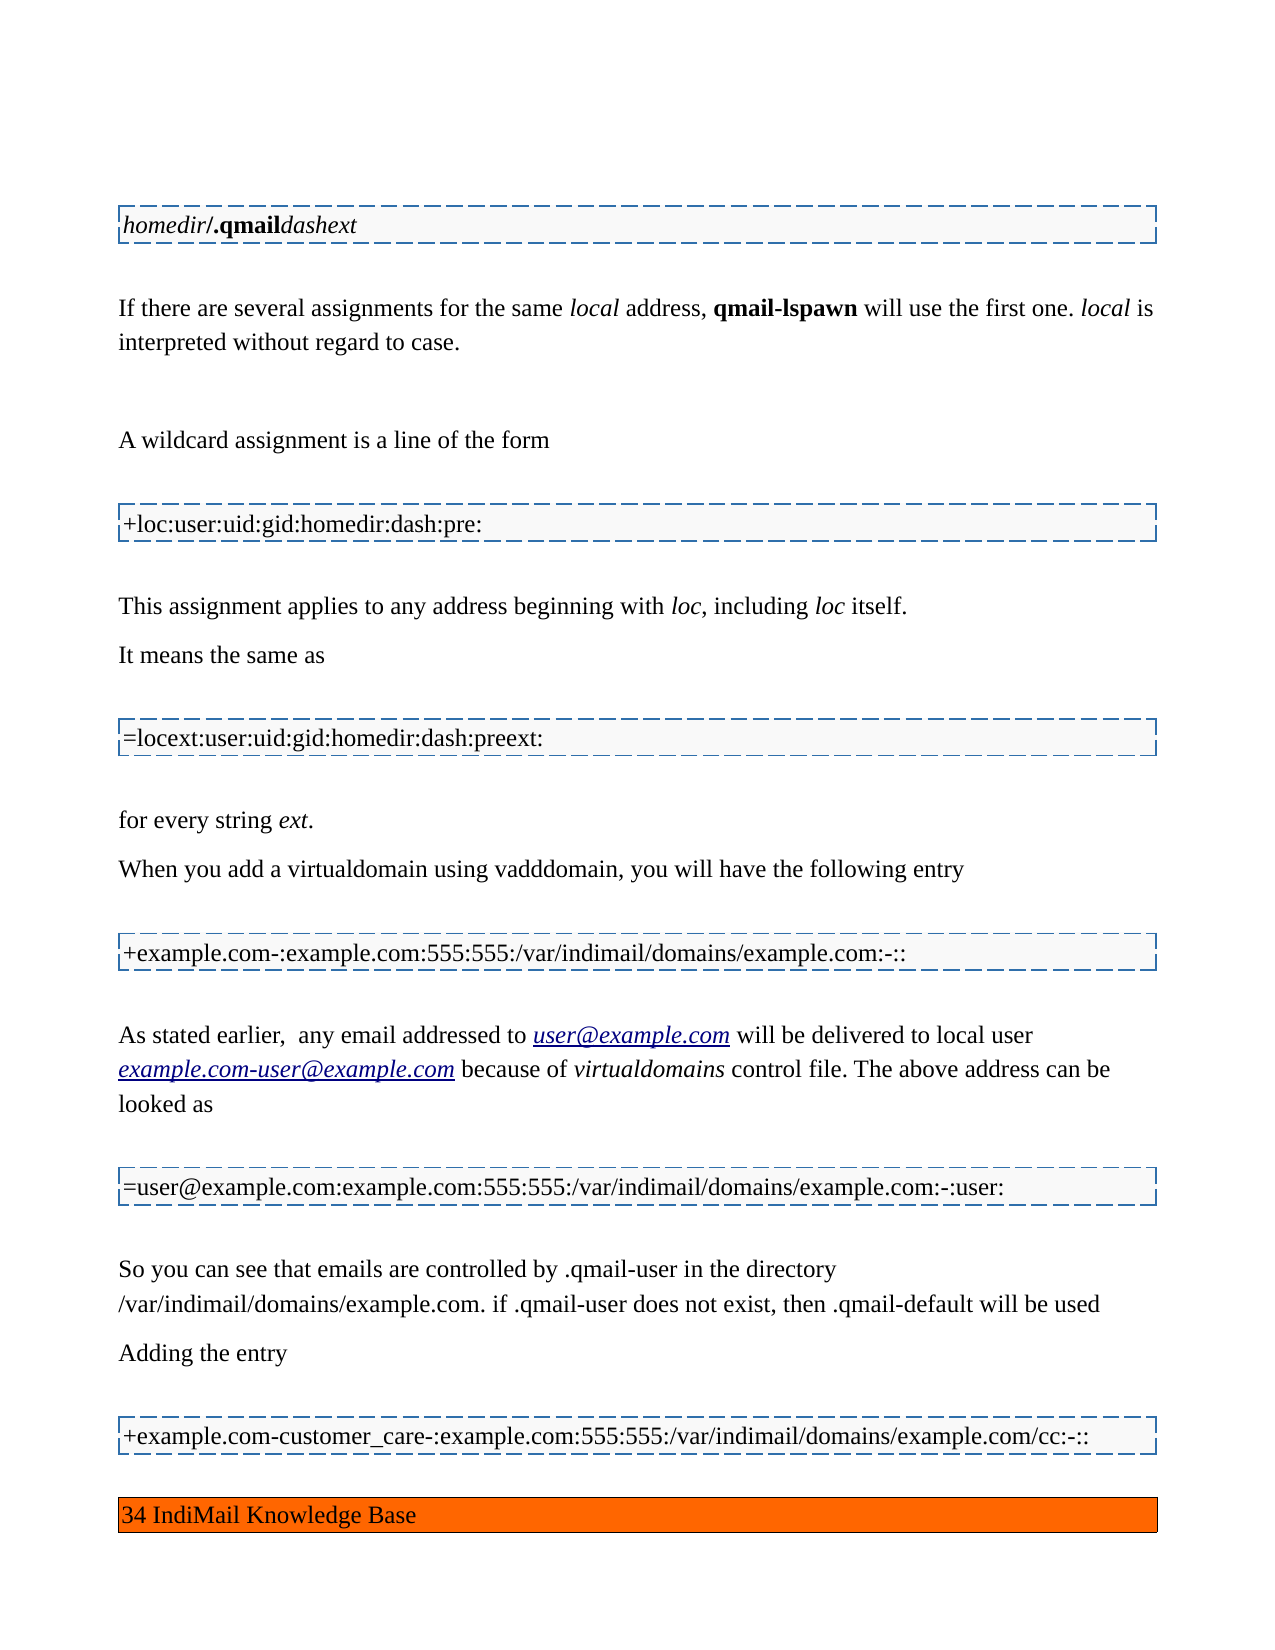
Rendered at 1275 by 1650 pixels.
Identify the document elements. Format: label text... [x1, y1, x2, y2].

text =locext:user:uid:gid:homedir:dash:preext: [118, 718, 1157, 756]
text +loc:user:uid:gid:homedir:dash:pre: [118, 503, 1157, 542]
text It means the same as [118, 640, 1157, 669]
text As stated earlier, any email addressed to user@example.com will be delivered to local user example.com-user@example.com because of virtualdomains control file. The above address can be looked as [118, 1020, 1157, 1118]
text Adding the entry [118, 1338, 1157, 1367]
text homedir/.qmaildashext [118, 205, 1157, 244]
text +example.com-:example.com:555:555:/var/indimail/domains/example.com:-:: [118, 932, 1157, 971]
text So you can see that emails are controlled by .qmail-user in the directory /var/indimail/domains/example.com. if .qmail-user does not exist, then .qmail-default will be used [118, 1254, 1157, 1318]
text for every string ext. [118, 806, 1157, 834]
text A wildcard assignment is a line of the form [118, 425, 1157, 454]
text When you add a virtualdomain using vadddomain, you will have the following entry [118, 854, 1157, 883]
text This assignment applies to any address beginning with loc, including loc itself. [118, 591, 1157, 620]
text =user@example.com:example.com:555:555:/var/indimail/domains/example.com:-:user: [118, 1167, 1157, 1206]
text If there are several assignments for the same local address, qmail-lspawn will use the first one. local is interpreted without regard to case. [118, 293, 1157, 356]
text +example.com-customer_care-:example.com:555:555:/var/indimail/domains/example.com/cc:-:: [118, 1416, 1157, 1454]
